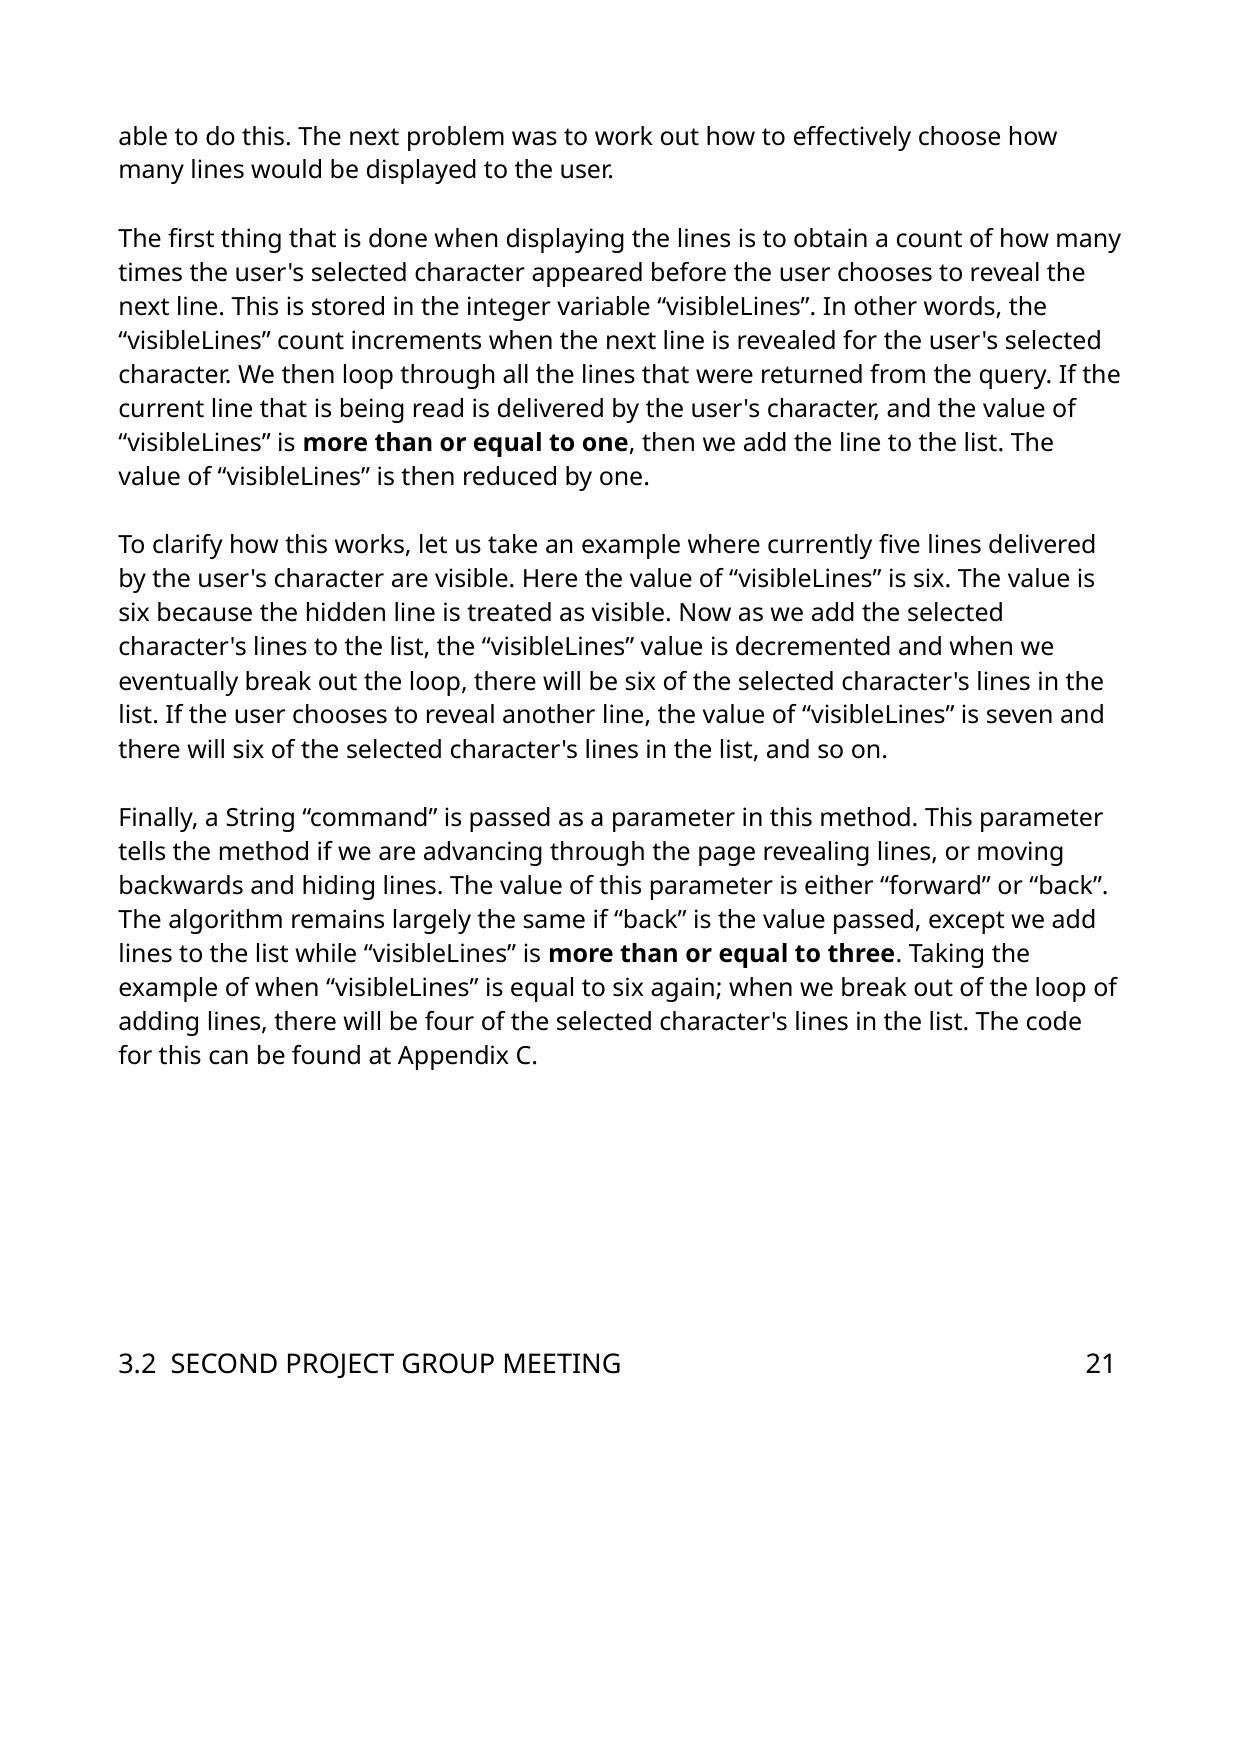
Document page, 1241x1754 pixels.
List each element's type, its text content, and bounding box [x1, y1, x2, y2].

text 3.2 SECOND PROJECT GROUP MEETING 21 [118, 1344, 1122, 1381]
text able to do this. The next problem was to work out how to effectively choose how many lines would be displayed to the user. [118, 118, 1122, 186]
text Finally, a String “command” is passed as a parameter in this method. This parameter tells the method if we are advancing through the page revealing lines, or moving backwards and hiding lines. The value of this parameter is either “forward” or “back”. The algorithm remains largely the same if “back” is the value passed, except we add lines to the list while “visibleLines” is more than or equal to three. Taking the example of when “visibleLines” is equal to six again; when we break out of the loop of adding lines, there will be four of the selected character's lines in the list. The code for this can be found at Appendix C. [118, 799, 1122, 1072]
text The first thing that is done when displaying the lines is to obtain a count of how many times the user's selected character appeared before the user chooses to reveal the next line. This is stored in the integer variable “visibleLines”. In other words, the “visibleLines” count increments when the next line is revealed for the user's selected character. We then loop through all the lines that were returned from the query. If the current line that is being read is delivered by the user's character, and the value of “visibleLines” is more than or equal to one, then we add the line to the list. The value of “visibleLines” is then reduced by one. [118, 220, 1122, 493]
text To clarify how this works, let us take an example where currently five lines delivered by the user's character are visible. Here the value of “visibleLines” is six. The value is six because the hidden line is treated as visible. Now as we add the selected character's lines to the list, the “visibleLines” value is decremented and when we eventually break out the loop, there will be six of the selected character's lines in the list. If the user chooses to reveal another line, the value of “visibleLines” is seven and there will six of the selected character's lines in the list, and so on. [118, 527, 1122, 765]
